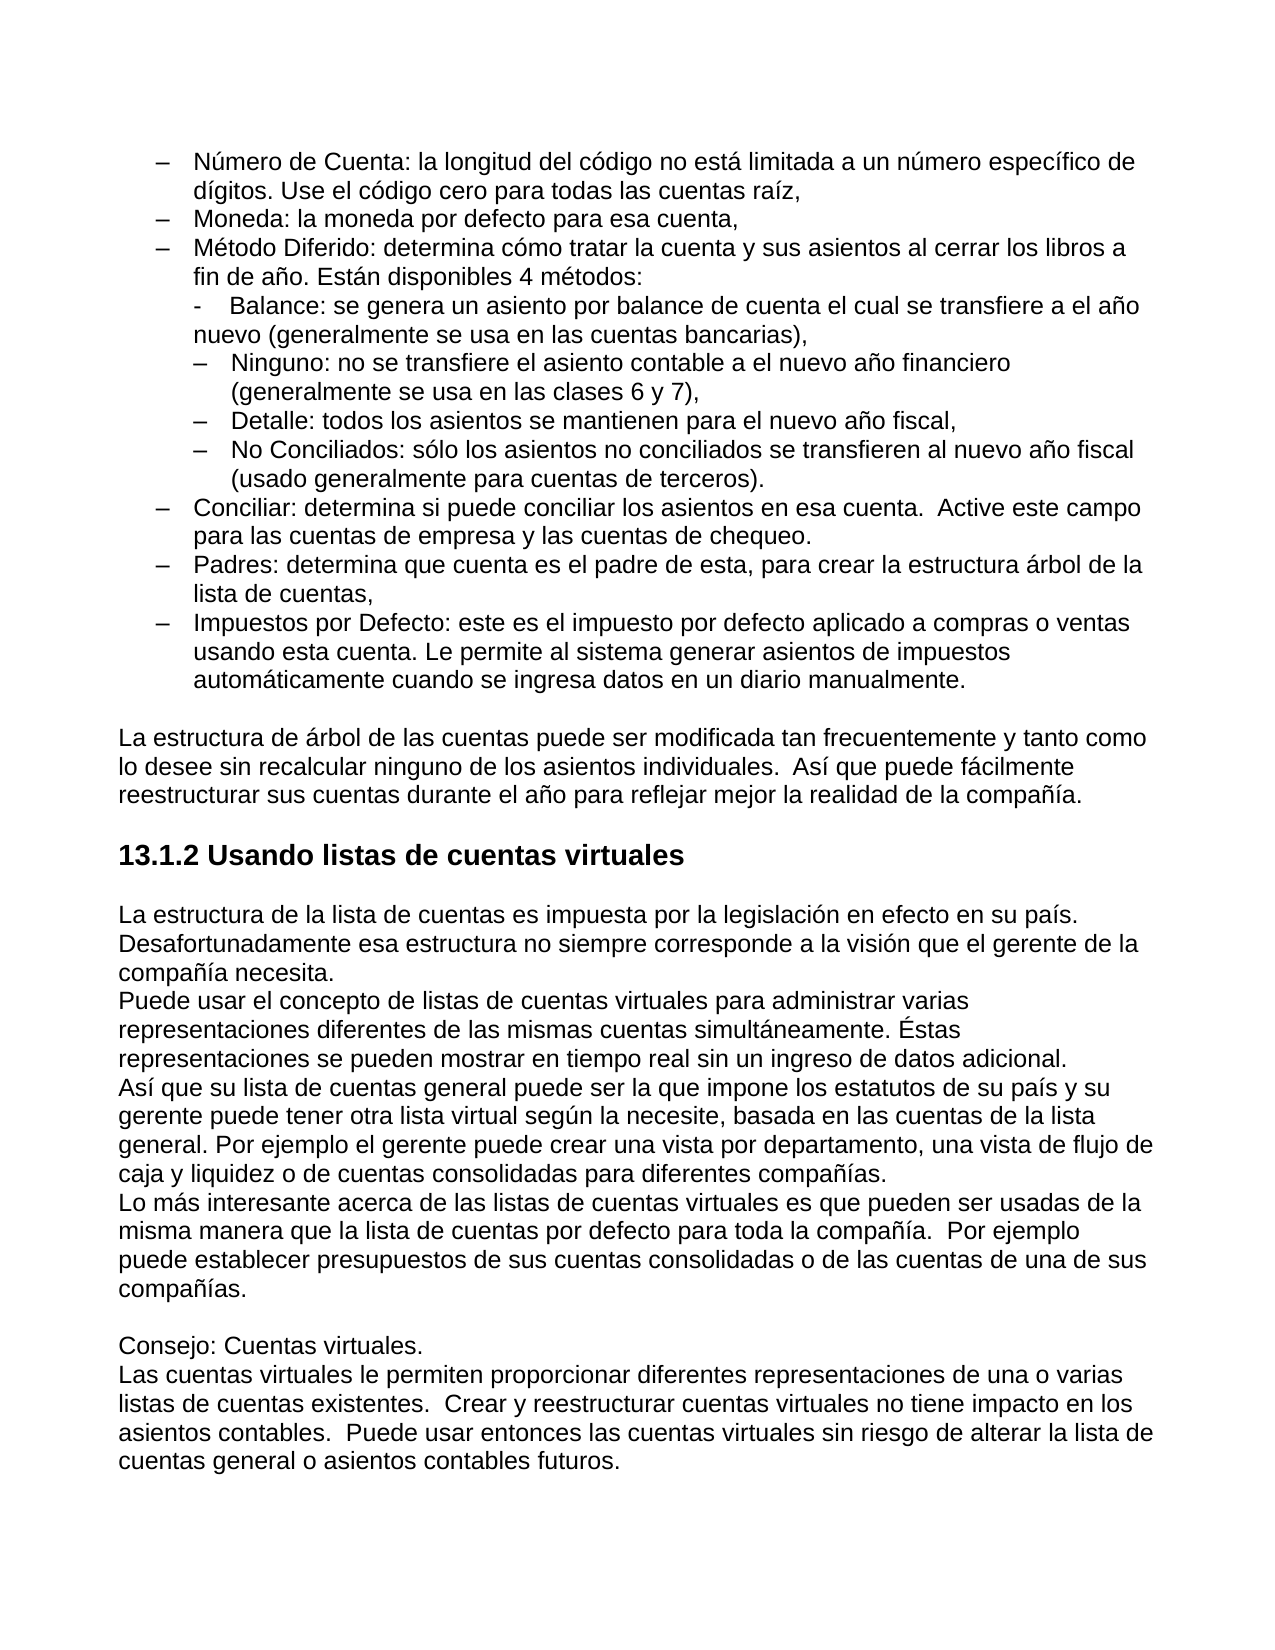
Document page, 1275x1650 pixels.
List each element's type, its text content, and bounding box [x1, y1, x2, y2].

text 13.1.2 Usando listas de cuentas virtuales [118, 838, 1157, 871]
text La estructura de la lista de cuentas es impuesta por la legislación en efecto en su país. Desafortunadamente esa estructura no siempre corresponde a la visión que el gerente de la compañía necesita. [118, 900, 1157, 986]
list Moneda: la moneda por defecto para esa cuenta, [156, 204, 1157, 233]
list Ninguno: no se transfiere el asiento contable a el nuevo año financiero (generalmente se usa en las clases 6 y 7), [193, 348, 1157, 406]
list Impuestos por Defecto: este es el impuesto por defecto aplicado a compras o ventas usando esta cuenta. Le permite al sistema generar asientos de impuestos automáticamente cuando se ingresa datos en un diario manualmente. [156, 608, 1157, 694]
list Padres: determina que cuenta es el padre de esta, para crear la estructura árbol de la lista de cuentas, [156, 550, 1157, 608]
list Número de Cuenta: la longitud del código no está limitada a un número específico de dígitos. Use el código cero para todas las cuentas raíz, [156, 147, 1157, 204]
list - Balance: se genera un asiento por balance de cuenta el cual se transfiere a el año nuevo (generalmente se usa en las cuentas bancarias), [156, 291, 1157, 348]
list No Conciliados: sólo los asientos no conciliados se transfieren al nuevo año fiscal (usado generalmente para cuentas de terceros). [193, 435, 1157, 492]
text La estructura de árbol de las cuentas puede ser modificada tan frecuentemente y tanto como lo desee sin recalcular ninguno de los asientos individuales. Así que puede fácilmente reestructurar sus cuentas durante el año para reflejar mejor la realidad de la compañía. [118, 723, 1157, 809]
text Puede usar el concepto de listas de cuentas virtuales para administrar varias representaciones diferentes de las mismas cuentas simultáneamente. Éstas representaciones se pueden mostrar en tiempo real sin un ingreso de datos adicional. [118, 986, 1157, 1073]
text Consejo: Cuentas virtuales. [118, 1331, 1157, 1360]
list Conciliar: determina si puede conciliar los asientos en esa cuenta. Active este campo para las cuentas de empresa y las cuentas de chequeo. [156, 492, 1157, 550]
list Detalle: todos los asientos se mantienen para el nuevo año fiscal, [193, 406, 1157, 435]
list Método Diferido: determina cómo tratar la cuenta y sus asientos al cerrar los libros a fin de año. Están disponibles 4 métodos: [156, 233, 1157, 291]
text Así que su lista de cuentas general puede ser la que impone los estatutos de su país y su gerente puede tener otra lista virtual según la necesite, basada en las cuentas de la lista general. Por ejemplo el gerente puede crear una vista por departamento, una vista de flujo de caja y liquidez o de cuentas consolidadas para diferentes compañías. [118, 1073, 1157, 1188]
text Lo más interesante acerca de las listas de cuentas virtuales es que pueden ser usadas de la misma manera que la lista de cuentas por defecto para toda la compañía. Por ejemplo puede establecer presupuestos de sus cuentas consolidadas o de las cuentas de una de sus compañías. [118, 1188, 1157, 1303]
text Las cuentas virtuales le permiten proporcionar diferentes representaciones de una o varias listas de cuentas existentes. Crear y reestructurar cuentas virtuales no tiene impacto en los asientos contables. Puede usar entonces las cuentas virtuales sin riesgo de alterar la lista de cuentas general o asientos contables futuros. [118, 1360, 1157, 1475]
